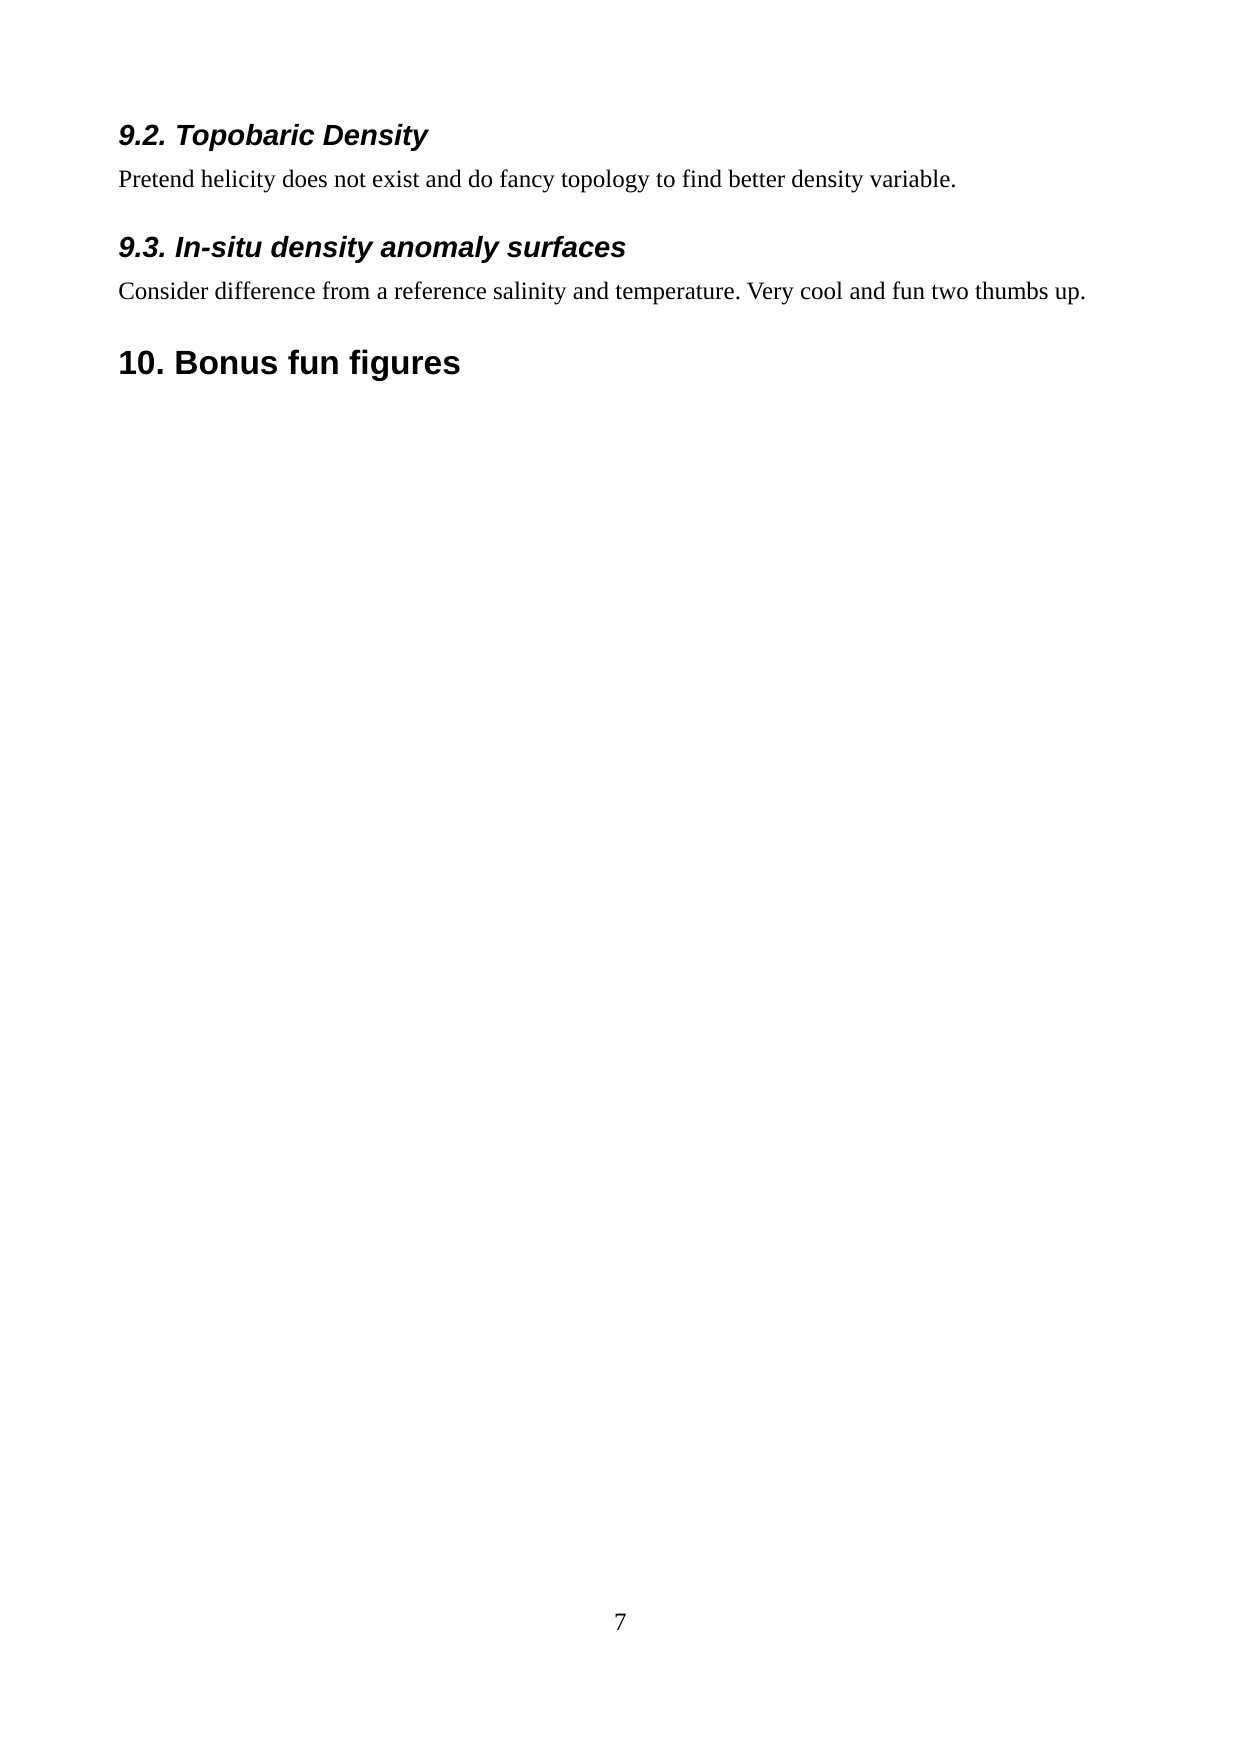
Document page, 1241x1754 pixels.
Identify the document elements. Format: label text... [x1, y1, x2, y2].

subtitle Topobaric Density [118, 118, 1122, 152]
subtitle Bonus fun figures [118, 343, 1122, 381]
text Pretend helicity does not exist and do fancy topology to find better density variable. [118, 164, 1122, 193]
subtitle In-situ density anomaly surfaces [118, 230, 1122, 264]
text Consider difference from a reference salinity and temperature. Very cool and fun two thumbs up. [118, 276, 1122, 305]
